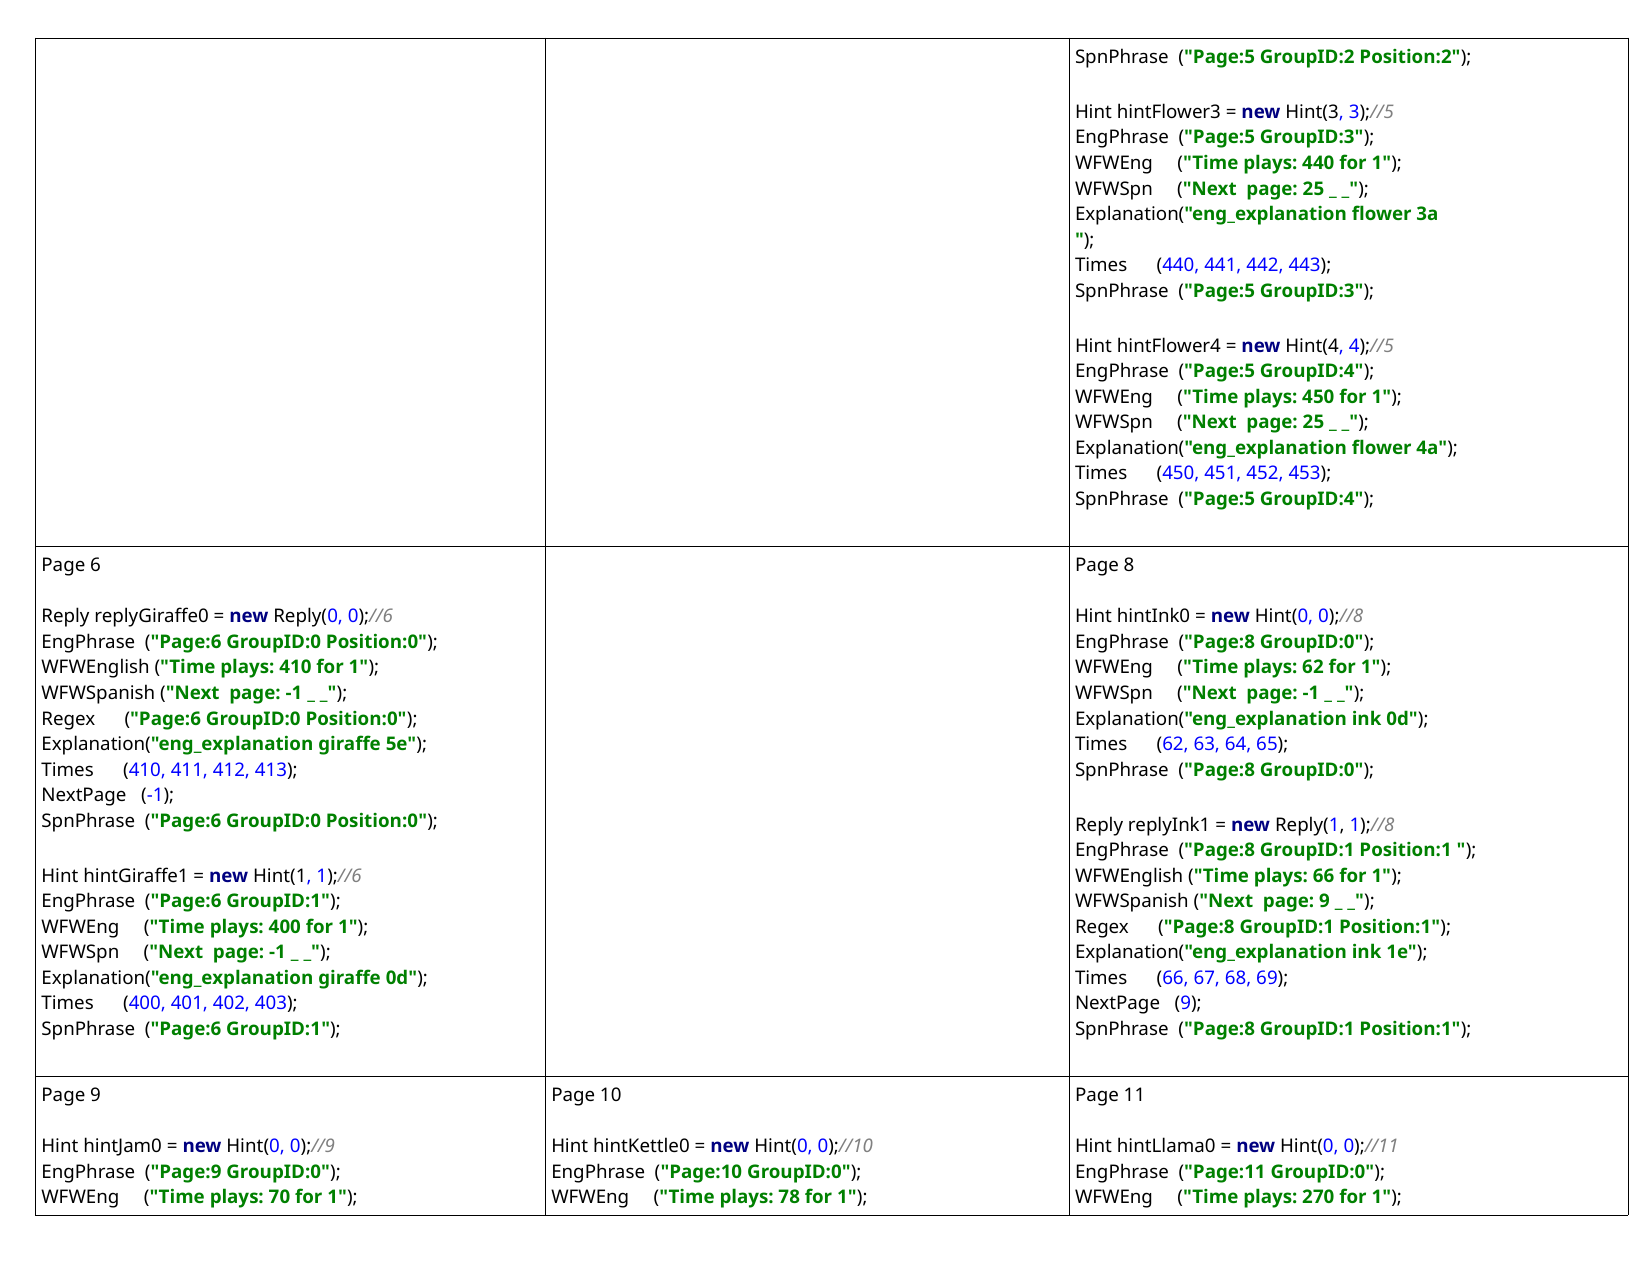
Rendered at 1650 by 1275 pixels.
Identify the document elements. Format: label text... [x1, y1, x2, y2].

table_cell Page 10 Hint hintKettle0 = new Hint(0, 0);//10 EngPhrase ("Page:10 GroupID:0"); WFWEng ("Time plays: 78 for 1"); [546, 1077, 1069, 1215]
table_cell Page 6 Reply replyGiraffe0 = new Reply(0, 0);//6 EngPhrase ("Page:6 GroupID:0 Position:0"); WFWEnglish ("Time plays: 410 for 1"); WFWSpanish ("Next page: -1 _ _"); Regex ("Page:6 GroupID:0 Position:0"); Explanation("eng_explanation giraffe 5e"); Times (410, 411, 412, 413); NextPage (-1); SpnPhrase ("Page:6 GroupID:0 Position:0"); Hint hintGiraffe1 = new Hint(1, 1);//6 EngPhrase ("Page:6 GroupID:1"); WFWEng ("Time plays: 400 for 1"); WFWSpn ("Next page: -1 _ _"); Explanation("eng_explanation giraffe 0d"); Times (400, 401, 402, 403); SpnPhrase ("Page:6 GroupID:1"); [36, 547, 545, 1076]
table_cell [546, 547, 1069, 1076]
table_cell [546, 39, 1069, 546]
table_cell Page 8 Hint hintInk0 = new Hint(0, 0);//8 EngPhrase ("Page:8 GroupID:0"); WFWEng ("Time plays: 62 for 1"); WFWSpn ("Next page: -1 _ _"); Explanation("eng_explanation ink 0d"); Times (62, 63, 64, 65); SpnPhrase ("Page:8 GroupID:0"); Reply replyInk1 = new Reply(1, 1);//8 EngPhrase ("Page:8 GroupID:1 Position:1 "); WFWEnglish ("Time plays: 66 for 1"); WFWSpanish ("Next page: 9 _ _"); Regex ("Page:8 GroupID:1 Position:1"); Explanation("eng_explanation ink 1e"); Times (66, 67, 68, 69); NextPage (9); SpnPhrase ("Page:8 GroupID:1 Position:1"); [1070, 547, 1628, 1076]
table_cell Page 11 Hint hintLlama0 = new Hint(0, 0);//11 EngPhrase ("Page:11 GroupID:0"); WFWEng ("Time plays: 270 for 1"); [1070, 1077, 1628, 1215]
table_cell SpnPhrase ("Page:5 GroupID:2 Position:2"); Hint hintFlower3 = new Hint(3, 3);//5 EngPhrase ("Page:5 GroupID:3"); WFWEng ("Time plays: 440 for 1"); WFWSpn ("Next page: 25 _ _"); Explanation("eng_explanation flower 3a "); Times (440, 441, 442, 443); SpnPhrase ("Page:5 GroupID:3"); Hint hintFlower4 = new Hint(4, 4);//5 EngPhrase ("Page:5 GroupID:4"); WFWEng ("Time plays: 450 for 1"); WFWSpn ("Next page: 25 _ _"); Explanation("eng_explanation flower 4a"); Times (450, 451, 452, 453); SpnPhrase ("Page:5 GroupID:4"); [1070, 39, 1628, 546]
table_cell [36, 39, 545, 546]
table_cell Page 9 Hint hintJam0 = new Hint(0, 0);//9 EngPhrase ("Page:9 GroupID:0"); WFWEng ("Time plays: 70 for 1"); [36, 1077, 545, 1215]
